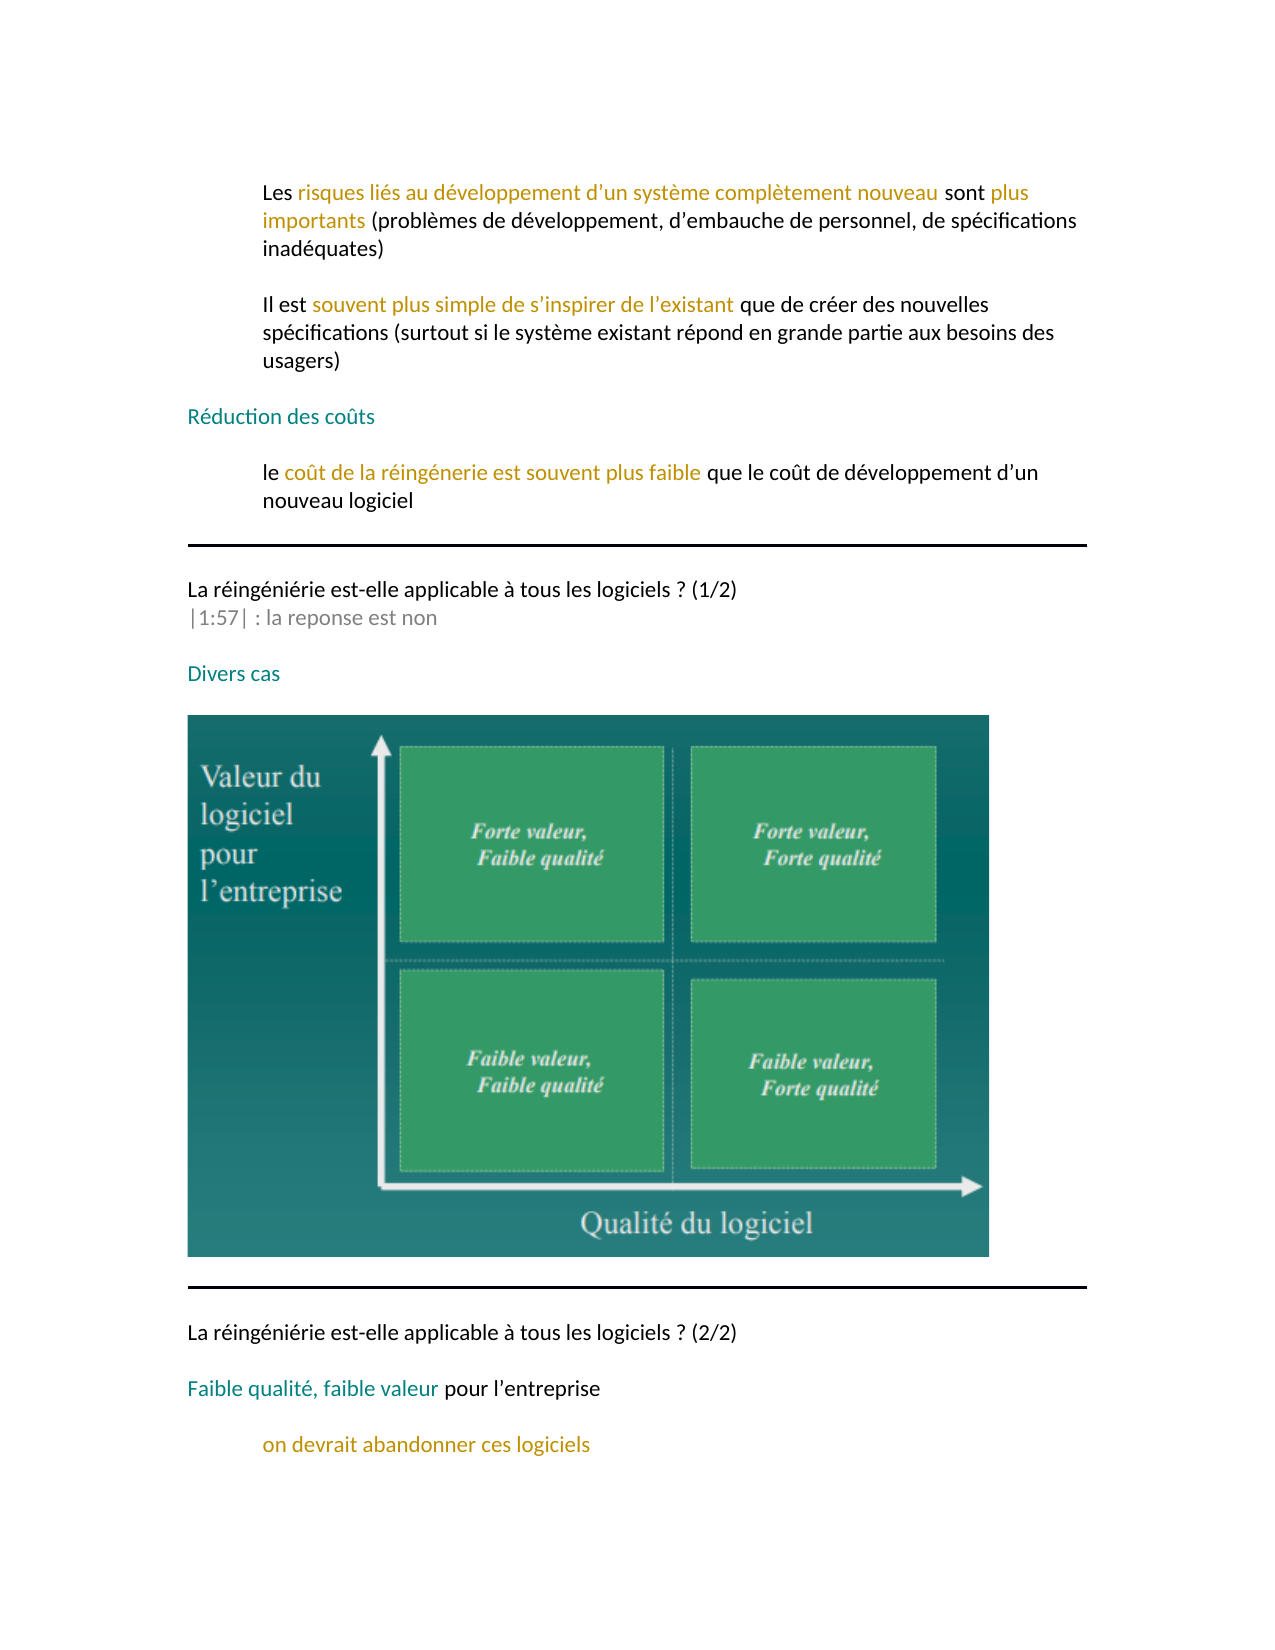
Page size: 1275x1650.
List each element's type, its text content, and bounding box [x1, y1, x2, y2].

picture [187, 715, 990, 1257]
text La réingéniérie est-elle applicable à tous les logiciels ? (2/2) [187, 1318, 1087, 1346]
text La réingéniérie est-elle applicable à tous les logiciels ? (1/2) [187, 576, 1087, 603]
text Réduction des coûts [187, 402, 1087, 430]
text Les risques liés au développement d’un système complètement nouveau sont plus importants (problèmes de développement, d’embauche de personnel, de spécifications inadéquates) [262, 178, 1087, 262]
text Il est souvent plus simple de s’inspirer de l’existant que de créer des nouvelles spécifications (surtout si le système existant répond en grande partie aux besoins des usagers) [262, 290, 1087, 374]
text |1:57| : la reponse est non [187, 603, 1087, 632]
text on devrait abandonner ces logiciels [187, 1430, 1087, 1458]
text Faible qualité, faible valeur pour l’entreprise [187, 1374, 1087, 1402]
text Divers cas [187, 659, 1087, 688]
text le coût de la réingénerie est souvent plus faible que le coût de développement d’un nouveau logiciel [262, 458, 1087, 514]
